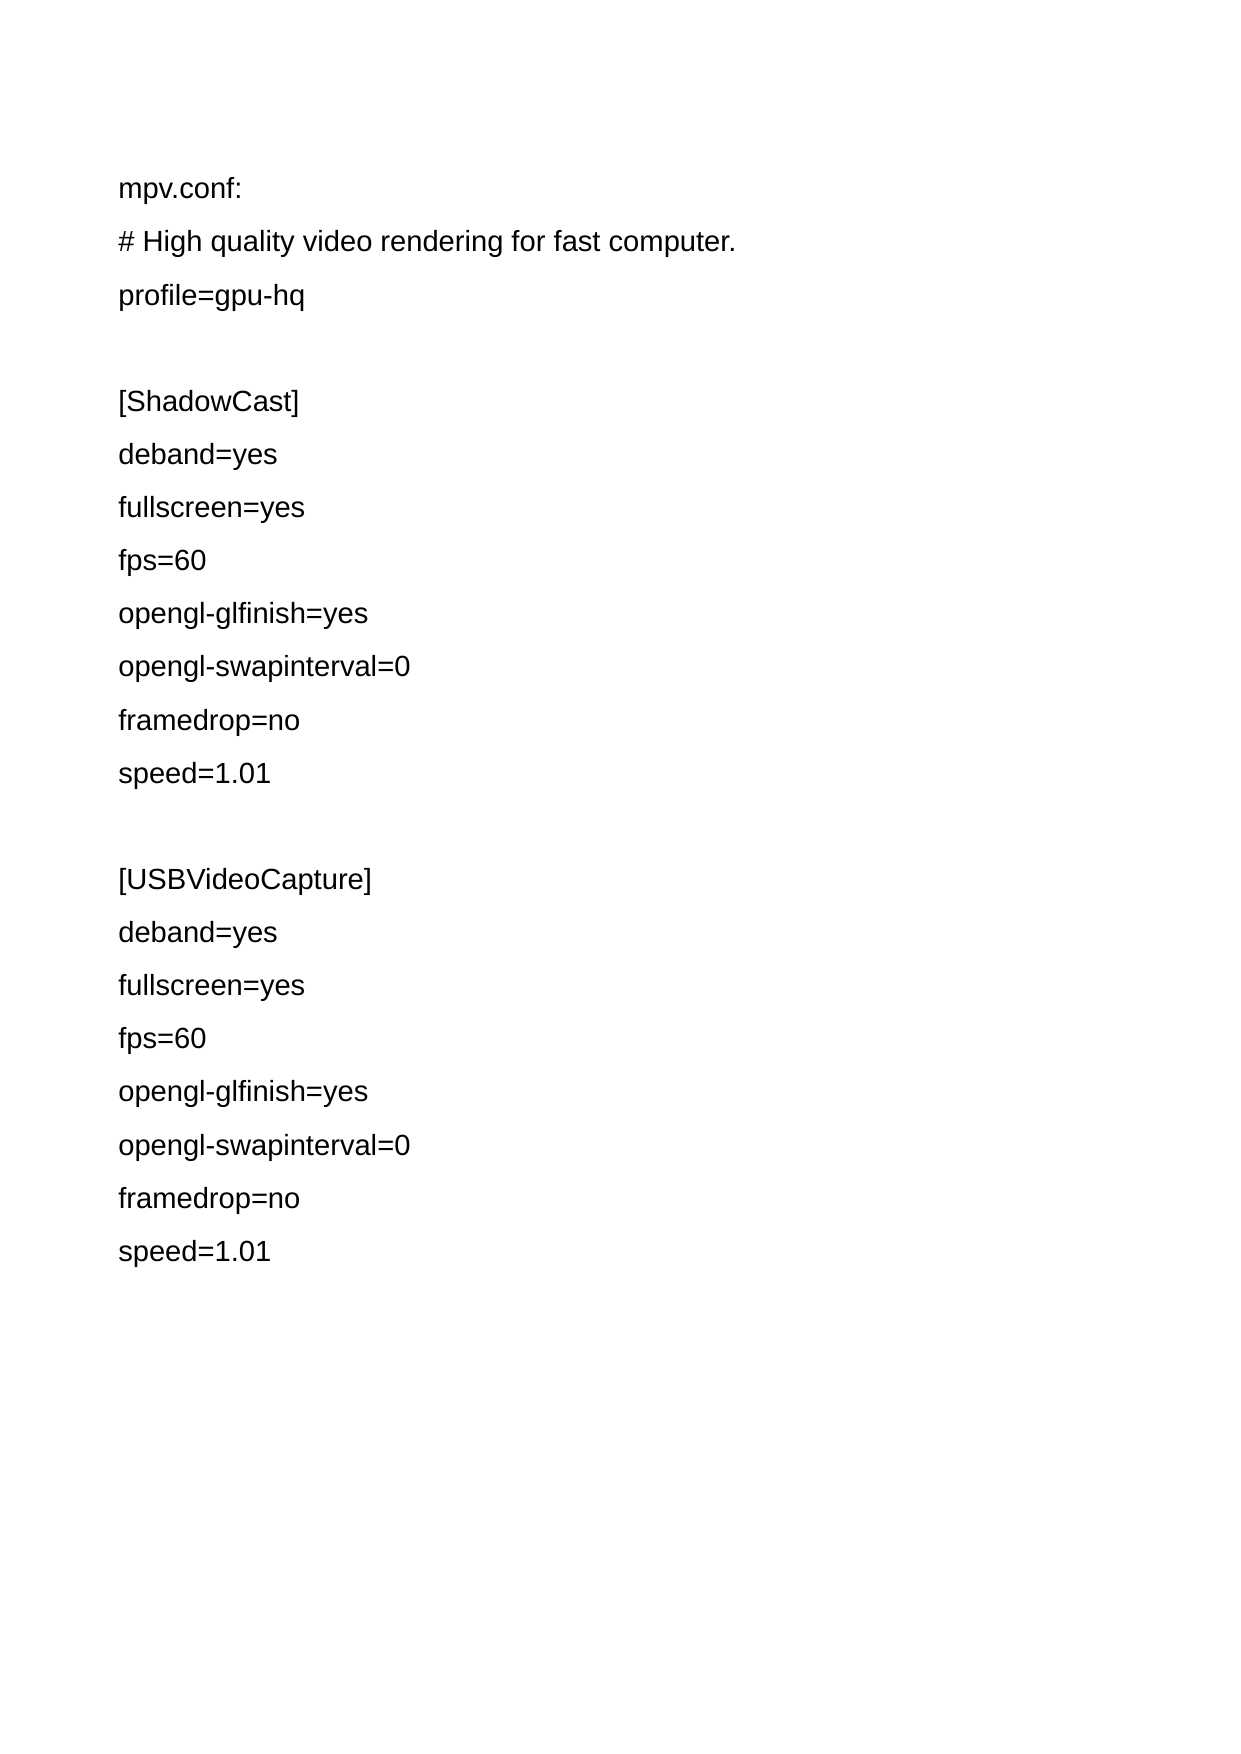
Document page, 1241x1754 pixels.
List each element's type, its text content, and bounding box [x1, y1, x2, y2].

text fps=60 [118, 543, 1122, 577]
text mpv.conf: [118, 171, 1122, 205]
text [ShadowCast] [118, 384, 1122, 417]
text fps=60 [118, 1021, 1122, 1055]
text opengl-glfinish=yes [118, 596, 1122, 630]
text speed=1.01 [118, 1234, 1122, 1267]
text opengl-glfinish=yes [118, 1074, 1122, 1108]
text speed=1.01 [118, 756, 1122, 789]
text opengl-swapinterval=0 [118, 1127, 1122, 1161]
text framedrop=no [118, 1181, 1122, 1214]
text # High quality video rendering for fast computer. [118, 224, 1122, 258]
text profile=gpu-hq [118, 277, 1122, 311]
text [USBVideoCapture] [118, 862, 1122, 895]
text fullscreen=yes [118, 490, 1122, 523]
text opengl-swapinterval=0 [118, 649, 1122, 683]
text deband=yes [118, 915, 1122, 948]
text fullscreen=yes [118, 968, 1122, 1002]
text deband=yes [118, 437, 1122, 470]
text framedrop=no [118, 702, 1122, 736]
